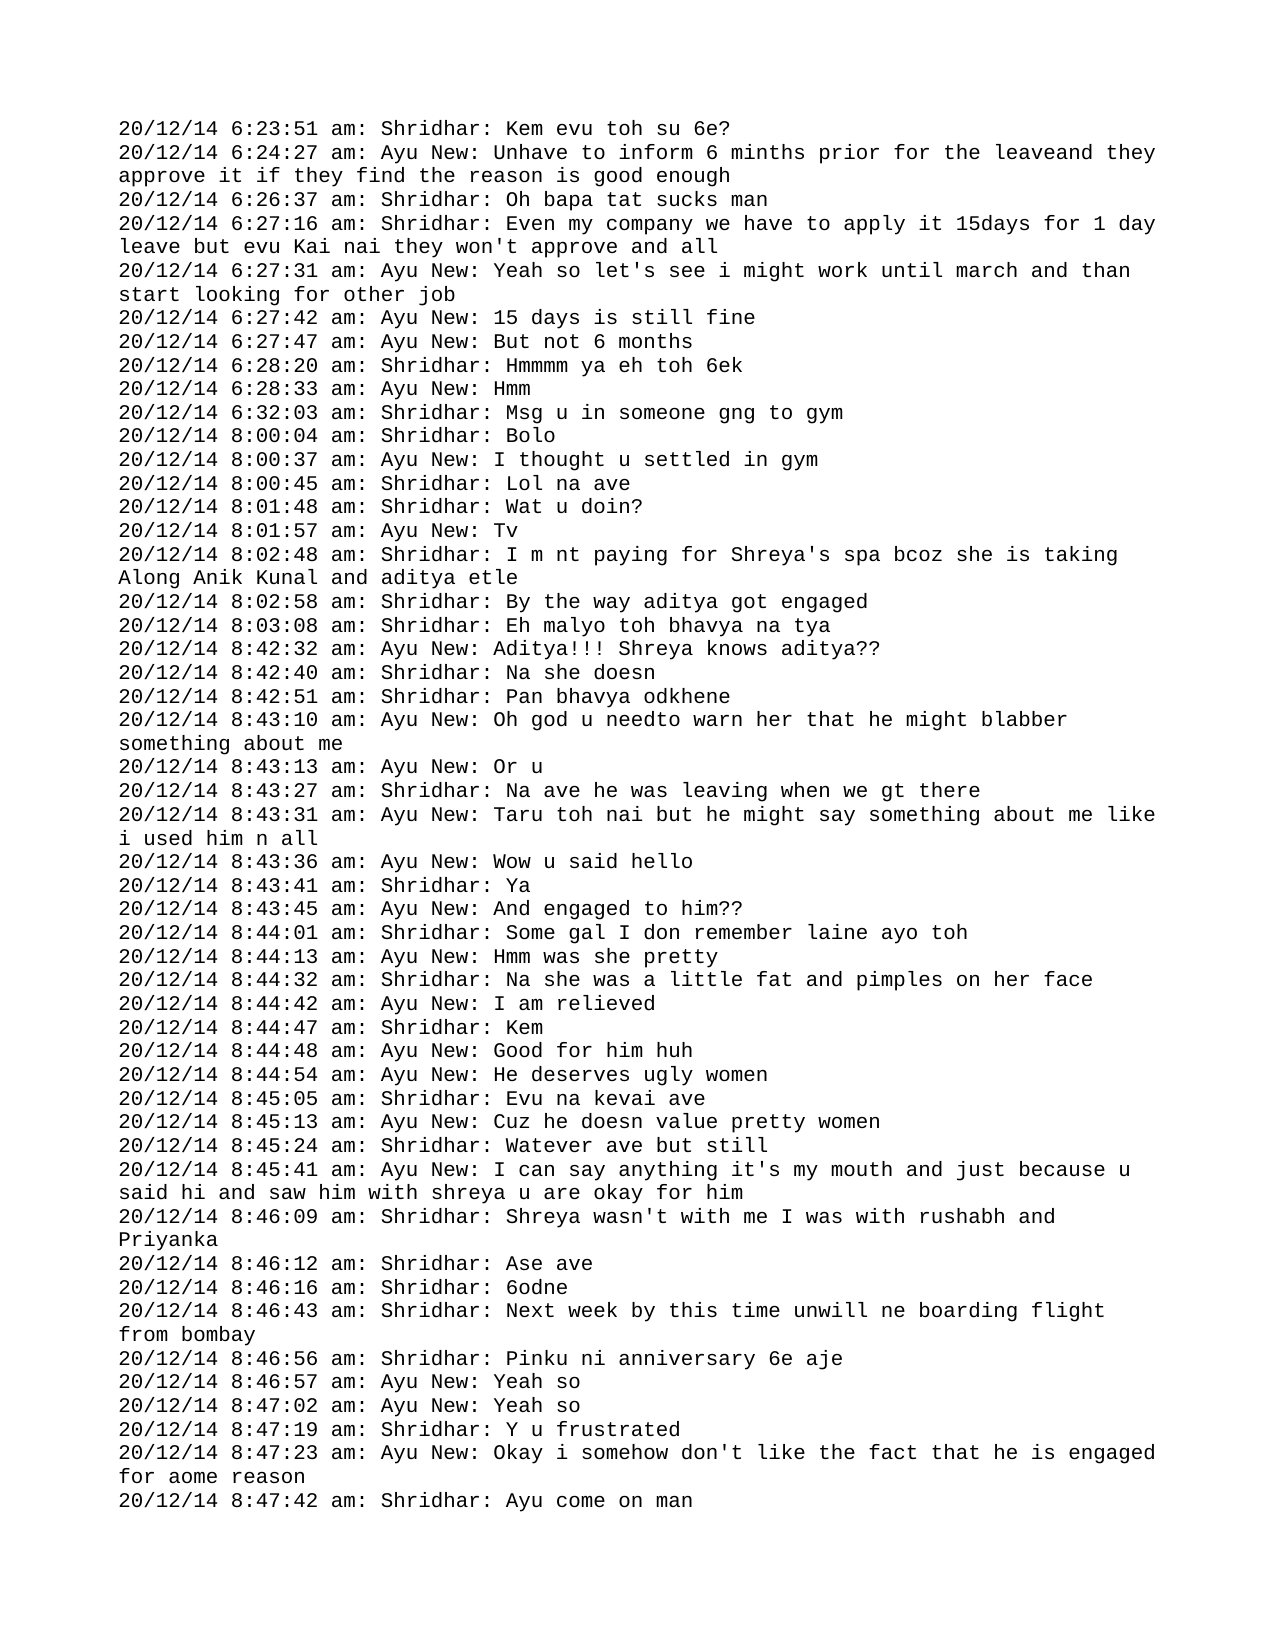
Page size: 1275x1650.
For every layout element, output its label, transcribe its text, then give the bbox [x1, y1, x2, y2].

text 20/12/14 6:28:20 am: Shridhar: Hmmmm ya eh toh 6ek [118, 354, 1157, 378]
text 20/12/14 8:45:41 am: Ayu New: I can say anything it's my mouth and just because u said hi and saw him with shreya u are okay for him [118, 1158, 1157, 1206]
text 20/12/14 8:44:32 am: Shridhar: Na she was a little fat and pimples on her face [118, 969, 1157, 993]
text 20/12/14 6:27:31 am: Ayu New: Yeah so let's see i might work until march and than start looking for other job [118, 260, 1157, 307]
text 20/12/14 6:28:33 am: Ayu New: Hmm [118, 378, 1157, 402]
text 20/12/14 8:44:48 am: Ayu New: Good for him huh [118, 1040, 1157, 1064]
text 20/12/14 8:42:51 am: Shridhar: Pan bhavya odkhene [118, 686, 1157, 709]
text 20/12/14 8:03:08 am: Shridhar: Eh malyo toh bhavya na tya [118, 615, 1157, 638]
text 20/12/14 8:46:09 am: Shridhar: Shreya wasn't with me I was with rushabh and Priyanka [118, 1206, 1157, 1253]
text 20/12/14 6:23:51 am: Shridhar: Kem evu toh su 6e? [118, 118, 1157, 142]
text 20/12/14 8:44:47 am: Shridhar: Kem [118, 1017, 1157, 1040]
text 20/12/14 8:46:56 am: Shridhar: Pinku ni anniversary 6e aje [118, 1348, 1157, 1371]
text 20/12/14 6:27:42 am: Ayu New: 15 days is still fine [118, 307, 1157, 331]
text 20/12/14 8:45:05 am: Shridhar: Evu na kevai ave [118, 1088, 1157, 1111]
text 20/12/14 8:43:41 am: Shridhar: Ya [118, 875, 1157, 898]
text 20/12/14 8:43:36 am: Ayu New: Wow u said hello [118, 851, 1157, 875]
text 20/12/14 8:44:54 am: Ayu New: He deserves ugly women [118, 1064, 1157, 1088]
text 20/12/14 8:42:40 am: Shridhar: Na she doesn [118, 662, 1157, 686]
text 20/12/14 8:43:27 am: Shridhar: Na ave he was leaving when we gt there [118, 780, 1157, 804]
text 20/12/14 6:32:03 am: Shridhar: Msg u in someone gng to gym [118, 402, 1157, 426]
text 20/12/14 8:43:13 am: Ayu New: Or u [118, 757, 1157, 780]
text 20/12/14 8:00:45 am: Shridhar: Lol na ave [118, 473, 1157, 496]
text 20/12/14 8:43:31 am: Ayu New: Taru toh nai but he might say something about me like i used him n all [118, 804, 1157, 851]
text 20/12/14 6:26:37 am: Shridhar: Oh bapa tat sucks man [118, 189, 1157, 213]
text 20/12/14 8:01:48 am: Shridhar: Wat u doin? [118, 496, 1157, 520]
text 20/12/14 8:46:57 am: Ayu New: Yeah so [118, 1371, 1157, 1395]
text 20/12/14 8:43:10 am: Ayu New: Oh god u needto warn her that he might blabber something about me [118, 709, 1157, 757]
text 20/12/14 8:45:24 am: Shridhar: Watever ave but still [118, 1135, 1157, 1158]
text 20/12/14 8:47:42 am: Shridhar: Ayu come on man [118, 1489, 1157, 1513]
text 20/12/14 8:02:58 am: Shridhar: By the way aditya got engaged [118, 591, 1157, 615]
text 20/12/14 8:00:37 am: Ayu New: I thought u settled in gym [118, 449, 1157, 473]
text 20/12/14 8:43:45 am: Ayu New: And engaged to him?? [118, 898, 1157, 922]
text 20/12/14 8:01:57 am: Ayu New: Tv [118, 520, 1157, 544]
text 20/12/14 8:47:02 am: Ayu New: Yeah so [118, 1395, 1157, 1419]
text 20/12/14 6:27:47 am: Ayu New: But not 6 months [118, 331, 1157, 354]
text 20/12/14 8:44:42 am: Ayu New: I am relieved [118, 993, 1157, 1017]
text 20/12/14 8:45:13 am: Ayu New: Cuz he doesn value pretty women [118, 1111, 1157, 1135]
text 20/12/14 8:00:04 am: Shridhar: Bolo [118, 426, 1157, 449]
text 20/12/14 8:47:19 am: Shridhar: Y u frustrated [118, 1419, 1157, 1442]
text 20/12/14 8:46:12 am: Shridhar: Ase ave [118, 1253, 1157, 1277]
text 20/12/14 6:27:16 am: Shridhar: Even my company we have to apply it 15days for 1 day leave but evu Kai nai they won't approve and all [118, 213, 1157, 260]
text 20/12/14 8:47:23 am: Ayu New: Okay i somehow don't like the fact that he is engaged for aome reason [118, 1442, 1157, 1489]
text 20/12/14 8:46:16 am: Shridhar: 6odne [118, 1277, 1157, 1300]
text 20/12/14 8:46:43 am: Shridhar: Next week by this time unwill ne boarding flight from bombay [118, 1300, 1157, 1348]
text 20/12/14 8:44:01 am: Shridhar: Some gal I don remember laine ayo toh [118, 922, 1157, 946]
text 20/12/14 8:42:32 am: Ayu New: Aditya!!! Shreya knows aditya?? [118, 638, 1157, 662]
text 20/12/14 8:02:48 am: Shridhar: I m nt paying for Shreya's spa bcoz she is taking Along Anik Kunal and aditya etle [118, 544, 1157, 591]
text 20/12/14 8:44:13 am: Ayu New: Hmm was she pretty [118, 946, 1157, 969]
text 20/12/14 6:24:27 am: Ayu New: Unhave to inform 6 minths prior for the leaveand they approve it if they find the reason is good enough [118, 142, 1157, 189]
